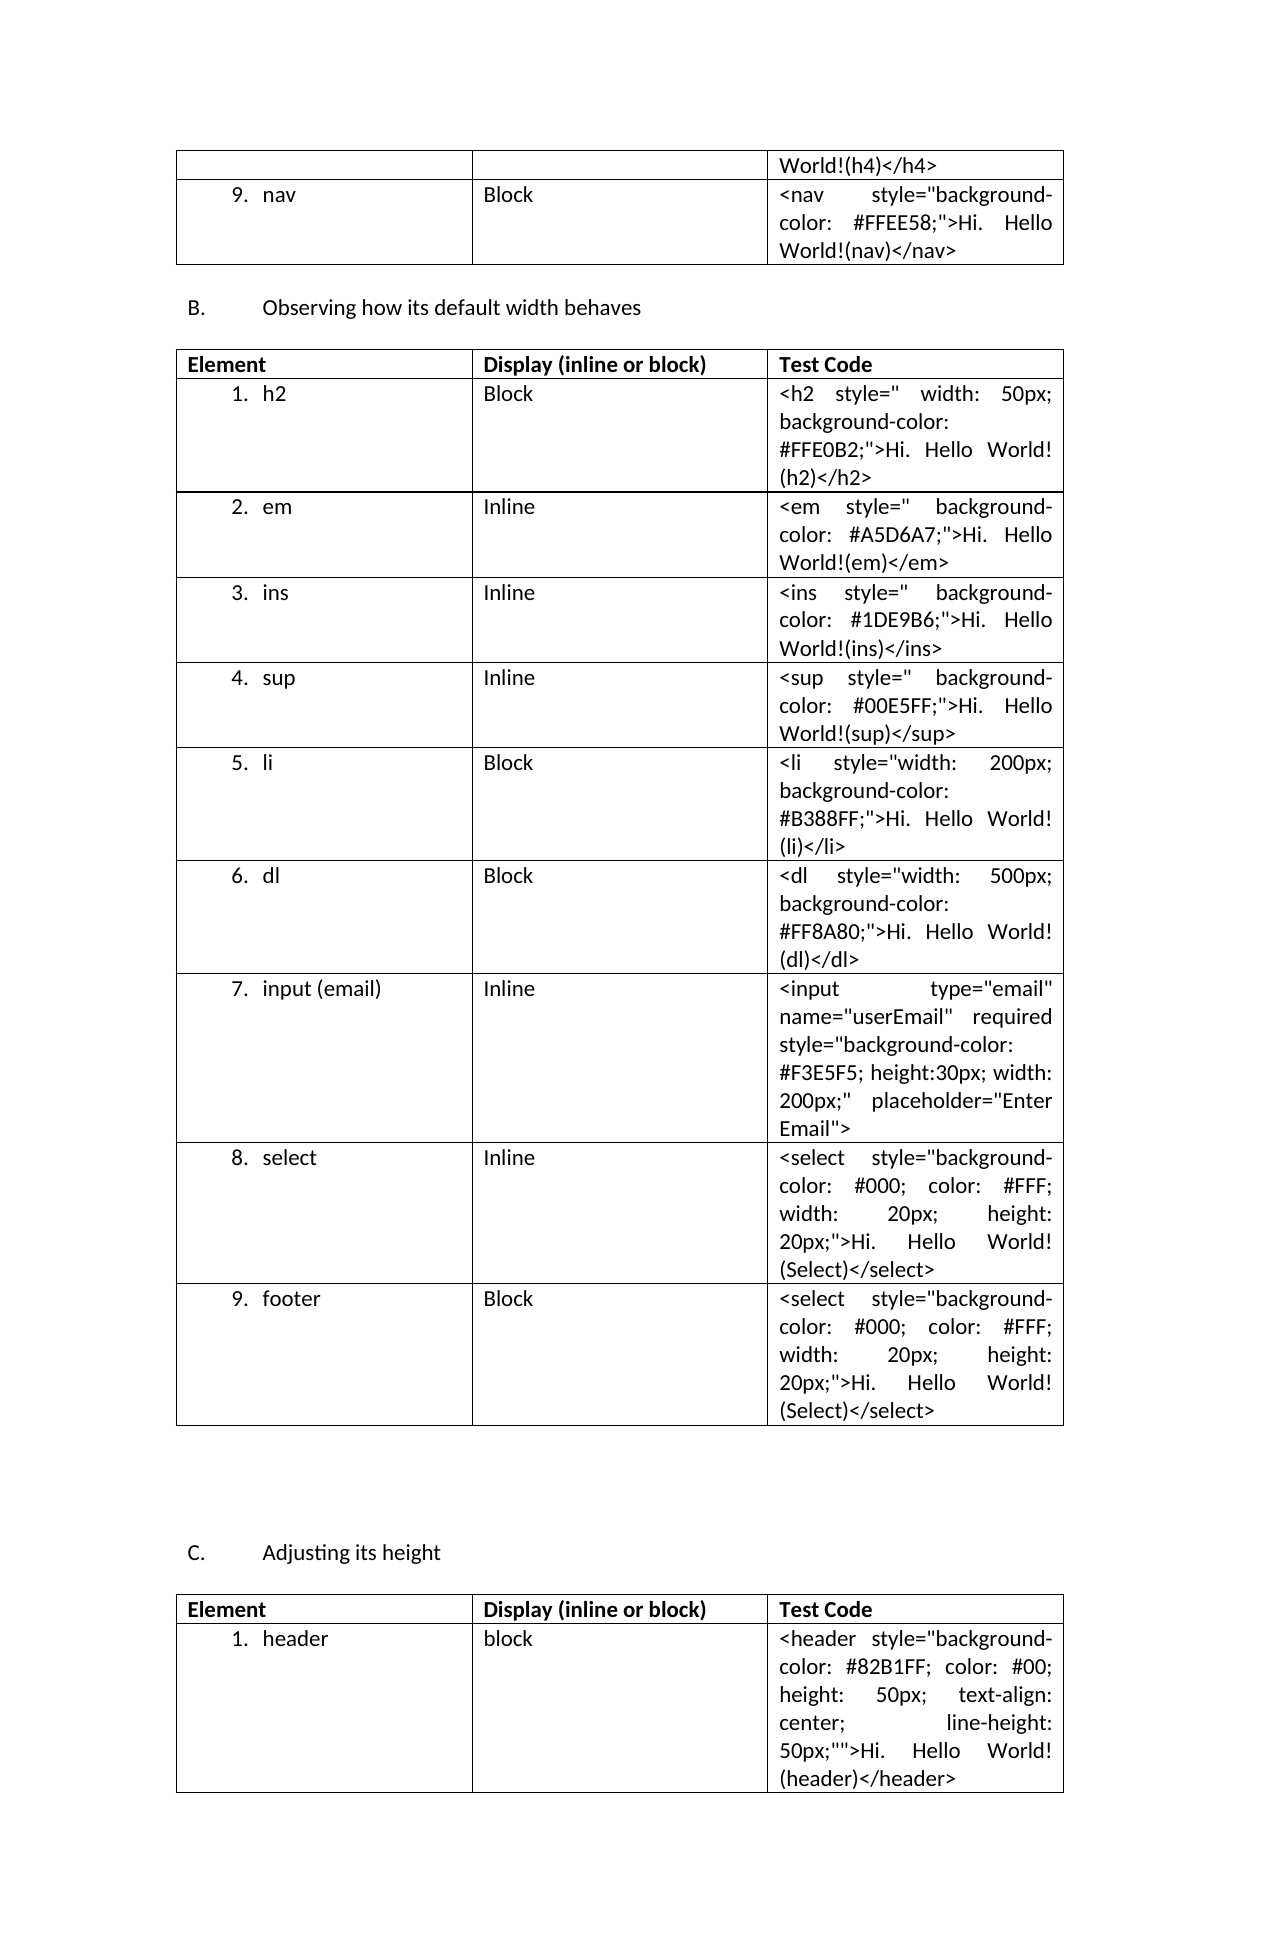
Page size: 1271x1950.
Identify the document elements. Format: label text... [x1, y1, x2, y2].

table_header Test Code [1053, 350, 1063, 378]
table_header Test Code [1053, 1595, 1063, 1623]
table_header Element [461, 350, 472, 378]
list Observing how its default width behaves [187, 293, 1083, 321]
table_cell Inline [473, 663, 767, 747]
table_cell dl [177, 861, 472, 973]
table_cell Block [473, 379, 767, 491]
table_header Element [461, 1595, 472, 1623]
table_cell Block [473, 180, 767, 264]
table_cell Inline [473, 974, 767, 1142]
table_cell input (email) [177, 974, 472, 1142]
table_cell footer [177, 1284, 472, 1424]
table_cell Block [473, 861, 767, 973]
table_cell h2 [177, 379, 472, 491]
table_cell Inline [473, 578, 767, 662]
table_cell Block [473, 1284, 767, 1424]
table_cell header [177, 1624, 472, 1792]
table_cell nav [177, 180, 472, 264]
table_cell ins [177, 578, 472, 662]
table_cell li [177, 748, 472, 860]
table_cell [473, 151, 767, 179]
list Adjusting its height [187, 1538, 1083, 1566]
table_header Element [177, 350, 187, 378]
table_header Test Code [768, 1595, 779, 1623]
table_header Element [177, 1595, 187, 1623]
table_cell sup [177, 663, 472, 747]
table_cell select [177, 1143, 472, 1283]
table_cell Inline [473, 493, 767, 577]
table_header Test Code [768, 350, 779, 378]
table_cell Block [473, 748, 767, 860]
table_cell Inline [473, 1143, 767, 1283]
table_cell em [177, 493, 472, 577]
table_cell block [473, 1624, 767, 1792]
table_cell [177, 151, 472, 179]
